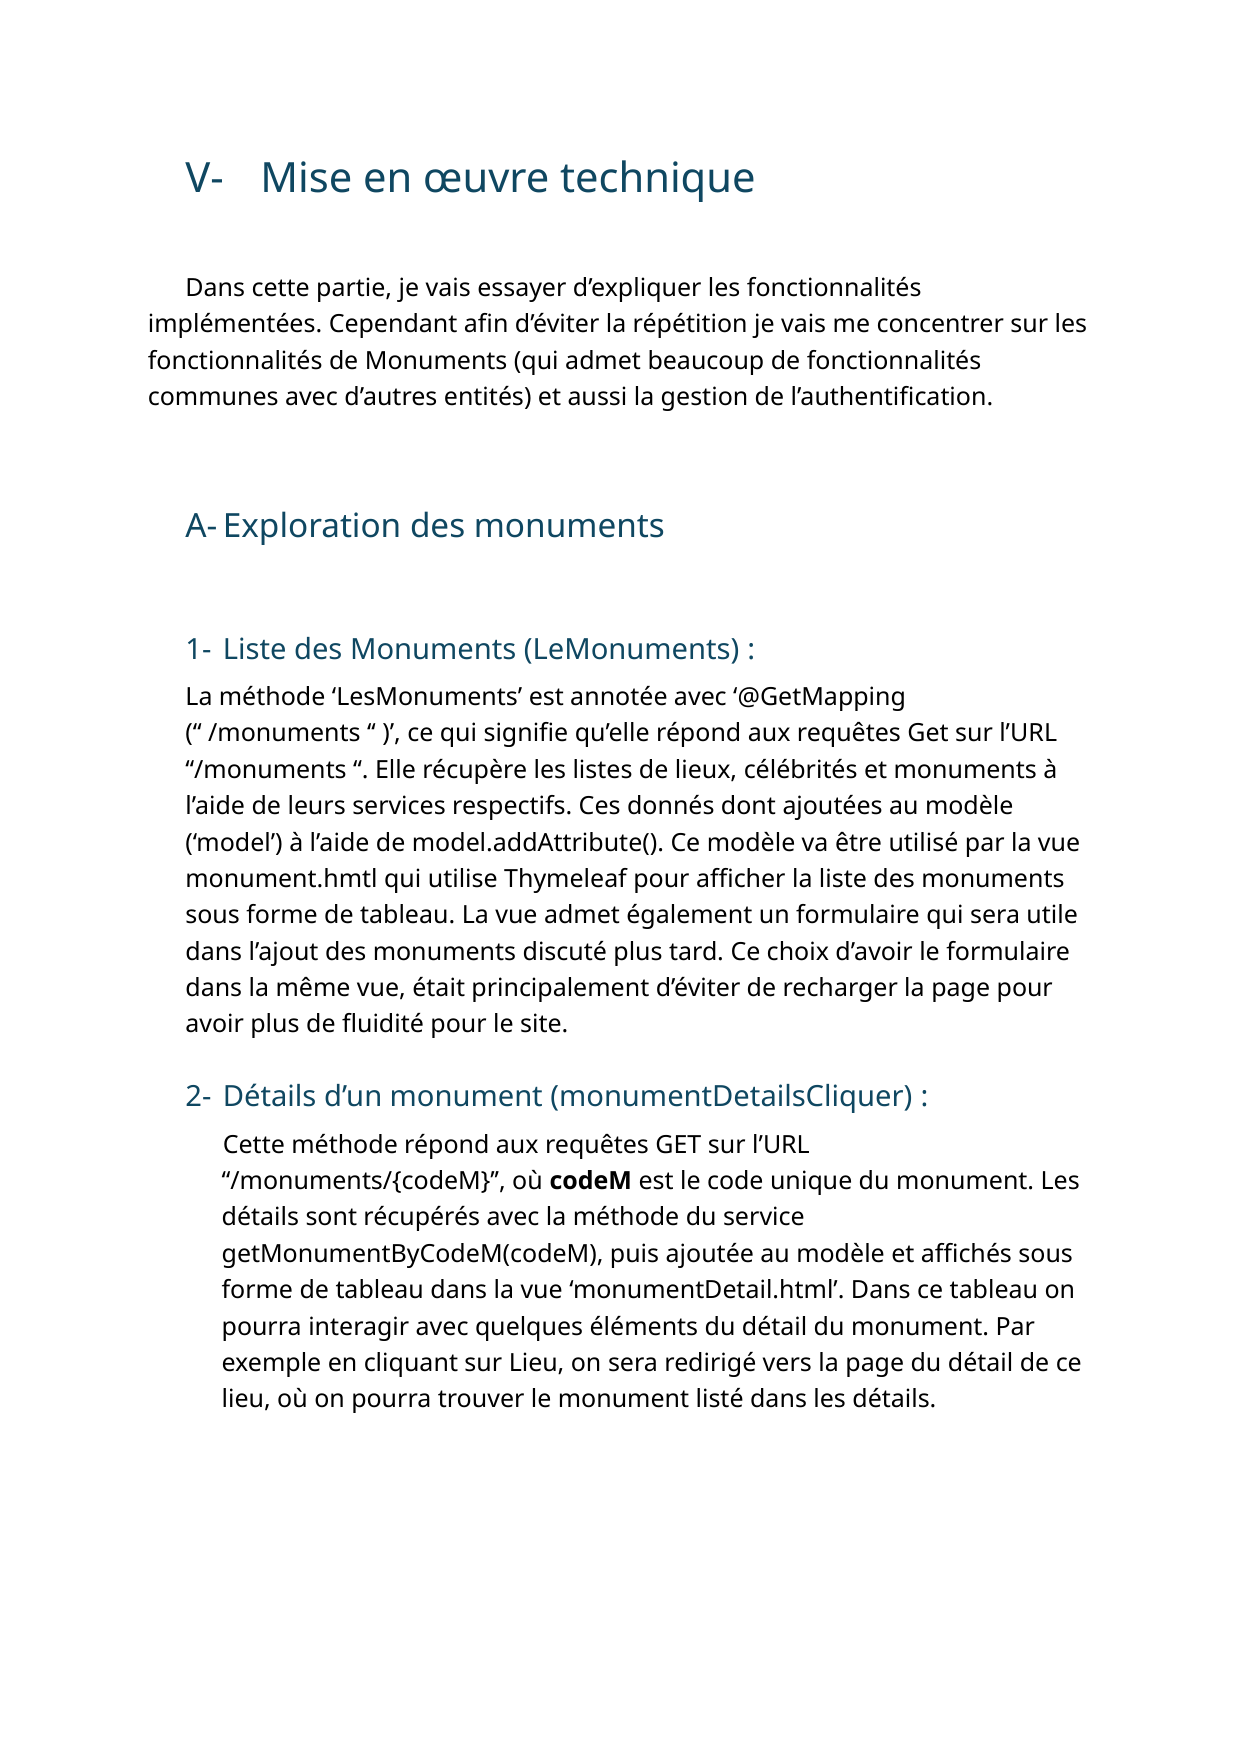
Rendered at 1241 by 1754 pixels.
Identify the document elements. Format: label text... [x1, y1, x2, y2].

list Mise en œuvre technique [185, 148, 1093, 204]
text Dans cette partie, je vais essayer d’expliquer les fonctionnalités implémentées. Cependant afin d’éviter la répétition je vais me concentrer sur les fonctionnalités de Monuments (qui admet beaucoup de fonctionnalités communes avec d’autres entités) et aussi la gestion de l’authentification. [148, 270, 1093, 413]
list Détails d’un monument (monumentDetailsCliquer) : [185, 1076, 1093, 1115]
text Cette méthode répond aux requêtes GET sur l’URL ‘‘/monuments/{codeM}’’, où codeM est le code unique du monument. Les détails sont récupérés avec la méthode du service getMonumentByCodeM(codeM), puis ajoutée au modèle et affichés sous forme de tableau dans la vue ‘monumentDetail.html’. Dans ce tableau on pourra interagir avec quelques éléments du détail du monument. Par exemple en cliquant sur Lieu, on sera redirigé vers la page du détail de ce lieu, où on pourra trouver le monument listé dans les détails. [221, 1126, 1093, 1415]
list Liste des Monuments (LeMonuments) : [185, 628, 1093, 668]
list Exploration des monuments [185, 501, 1093, 547]
text La méthode ‘LesMonuments’ est annotée avec ‘@GetMapping (‘‘ /monuments ‘‘ )’, ce qui signifie qu’elle répond aux requêtes Get sur l’URL ‘‘/monuments ‘‘. Elle récupère les listes de lieux, célébrités et monuments à l’aide de leurs services respectifs. Ces donnés dont ajoutées au modèle (‘model’) à l’aide de model.addAttribute(). Ce modèle va être utilisé par la vue monument.hmtl qui utilise Thymeleaf pour afficher la liste des monuments sous forme de tableau. La vue admet également un formulaire qui sera utile dans l’ajout des monuments discuté plus tard. Ce choix d’avoir le formulaire dans la même vue, était principalement d’éviter de recharger la page pour avoir plus de fluidité pour le site. [185, 679, 1093, 1040]
